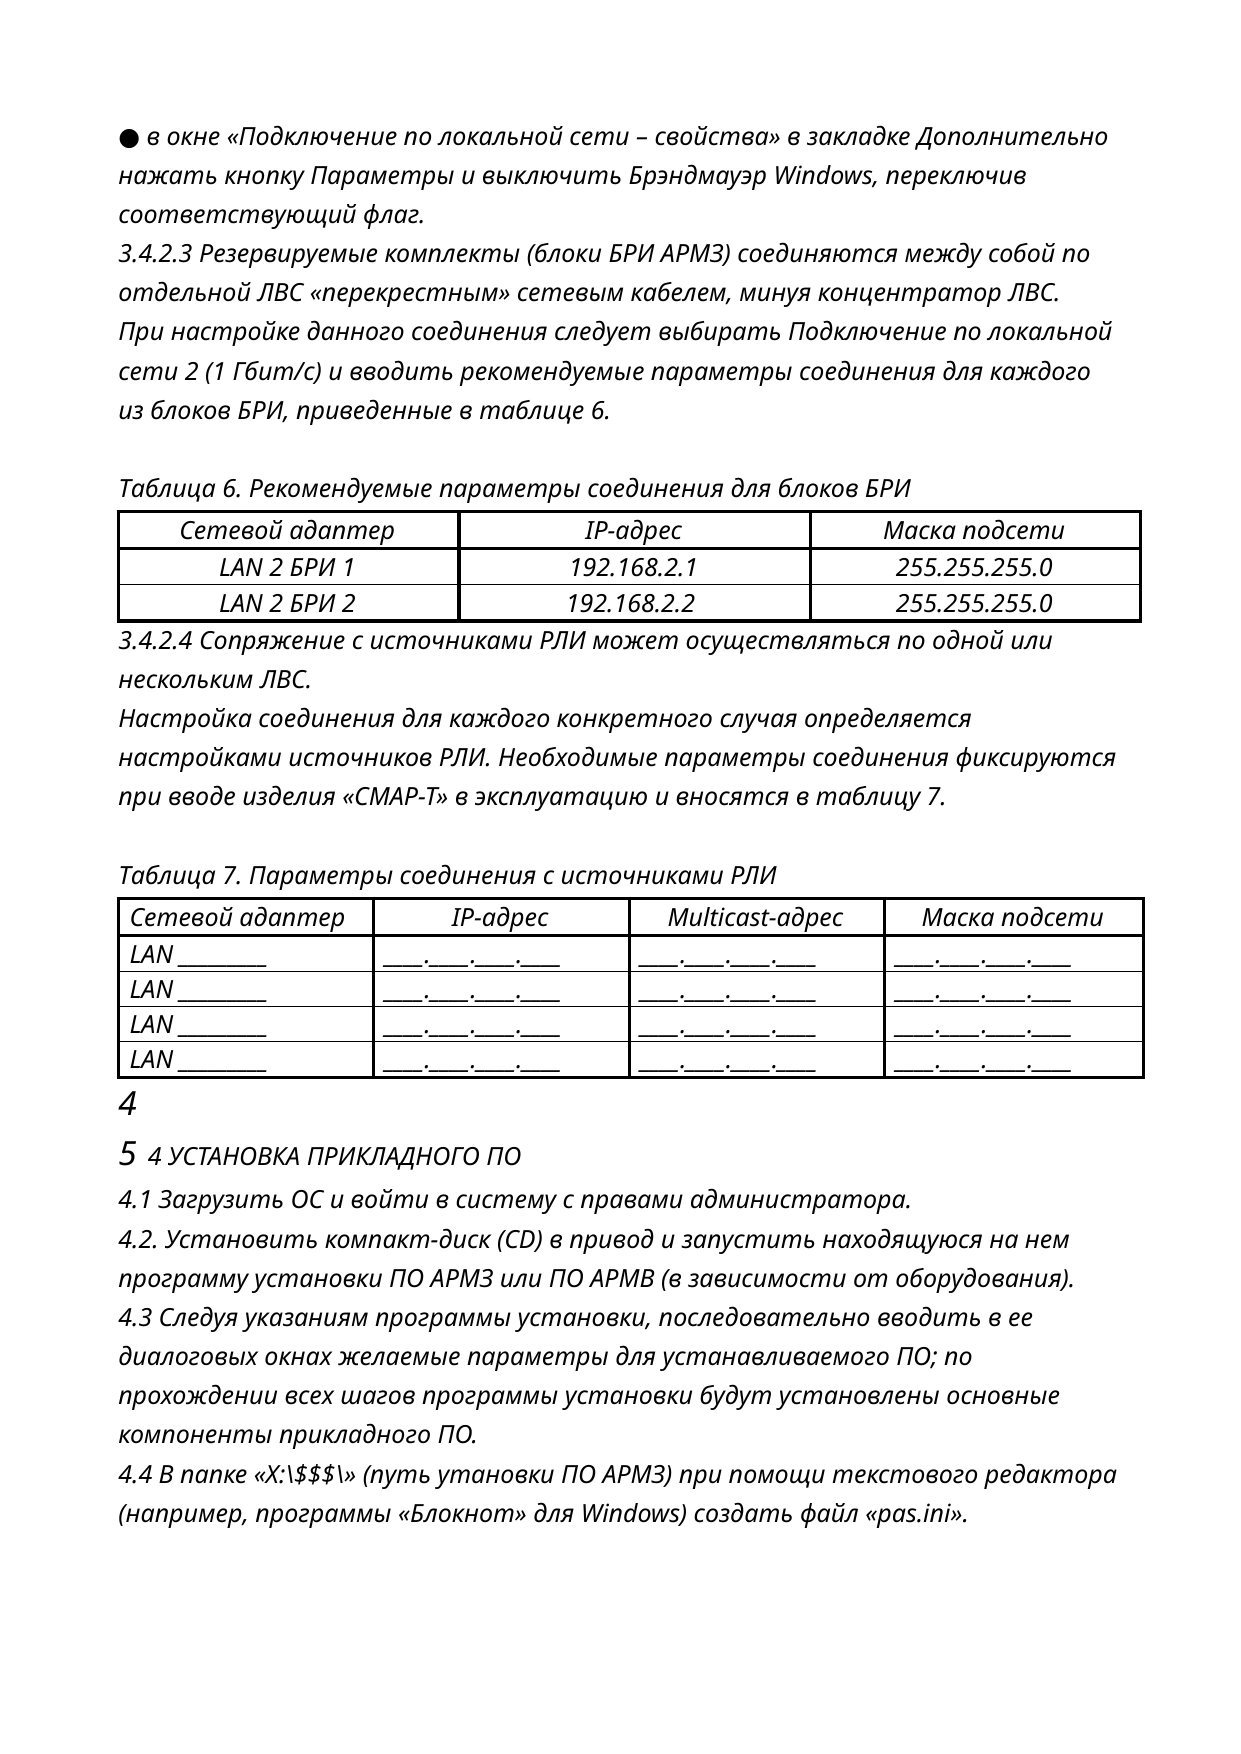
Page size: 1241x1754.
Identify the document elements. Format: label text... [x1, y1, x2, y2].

table_header Маска подсети [812, 513, 1139, 547]
text При настройке данного соединения следует выбирать Подключение по локальной сети 2 (1 Гбит/с) и вводить рекомендуемые параметры соединения для каждого из блоков БРИ, приведенные в таблице 6. [118, 314, 1122, 426]
table_cell 192.168.2.2 [461, 585, 809, 619]
text 4.4 В папке «X:\$$$\» (путь утановки ПО АРМЗ) при помощи текстового редактора (например, программы «Блокнот» для Windows) создать файл «pas.ini». [118, 1456, 1122, 1529]
table_header IP-адрес [375, 900, 628, 934]
table_cell ____.____.____.____ [375, 972, 628, 1006]
text 4.3 Следуя указаниям программы установки, последовательно вводить в ее диалоговых окнах желаемые параметры для устанавливаемого ПО; по прохождении всех шагов программы установки будут установлены основные компоненты прикладного ПО. [118, 1299, 1122, 1451]
table_cell ____.____.____.____ [631, 937, 883, 971]
table_cell ____.____.____.____ [886, 937, 1142, 971]
text 4.2. Установить компакт-диск (CD) в привод и запустить находящуюся на нем программу установки ПО АРМЗ или ПО АРМВ (в зависимости от оборудования). [118, 1221, 1122, 1294]
text Таблица 6. Рекомендуемые параметры соединения для блоков БРИ [118, 471, 1122, 505]
table_header IP-адрес [461, 513, 809, 547]
table_cell ____.____.____.____ [886, 1007, 1142, 1041]
text ● в окне «Подключение по локальной сети – свойства» в закладке Дополнительно нажать кнопку Параметры и выключить Брэндмауэр Windows, переключив соответствующий флаг. [118, 118, 1122, 231]
table_cell ____.____.____.____ [631, 1042, 883, 1076]
table_header Сетевой адаптер [120, 513, 457, 547]
table_header Multicast-адрес [631, 900, 883, 934]
table_cell LAN _________ [120, 972, 372, 1006]
table_cell LAN _________ [120, 937, 372, 971]
text Настройка соединения для каждого конкретного случая определяется настройками источников РЛИ. Необходимые параметры соединения фиксируются при вводе изделия «СМАР-Т» в эксплуатацию и вносятся в таблицу 7. [118, 701, 1122, 813]
table_cell LAN 2 БРИ 2 [120, 585, 457, 619]
text Таблица 7. Параметры соединения с источниками РЛИ [118, 857, 1122, 891]
table_cell 255.255.255.0 [812, 585, 1139, 619]
text 4.1 Загрузить ОС и войти в систему с правами администратора. [118, 1182, 1122, 1216]
table_header Сетевой адаптер [120, 900, 372, 934]
table_cell LAN _________ [120, 1042, 372, 1076]
table_header Маска подсети [886, 900, 1142, 934]
table_cell ____.____.____.____ [375, 1042, 628, 1076]
table_cell ____.____.____.____ [631, 1007, 883, 1041]
table_cell LAN _________ [120, 1007, 372, 1041]
table_cell ____.____.____.____ [375, 1007, 628, 1041]
table_cell ____.____.____.____ [631, 972, 883, 1006]
subtitle 4 Установка прикладного ПО [118, 1130, 1122, 1175]
table_cell ____.____.____.____ [886, 972, 1142, 1006]
table_cell 192.168.2.1 [461, 550, 809, 584]
table_cell ____.____.____.____ [886, 1042, 1142, 1076]
text 3.4.2.3 Резервируемые комплекты (блоки БРИ АРМЗ) соединяются между собой по отдельной ЛВС «перекрестным» сетевым кабелем, минуя концентратор ЛВС. [118, 236, 1122, 309]
table_cell ____.____.____.____ [375, 937, 628, 971]
table_cell LAN 2 БРИ 1 [120, 550, 457, 584]
table_cell 255.255.255.0 [812, 550, 1139, 584]
text 3.4.2.4 Сопряжение с источниками РЛИ может осуществляться по одной или нескольким ЛВС. [118, 623, 1122, 696]
